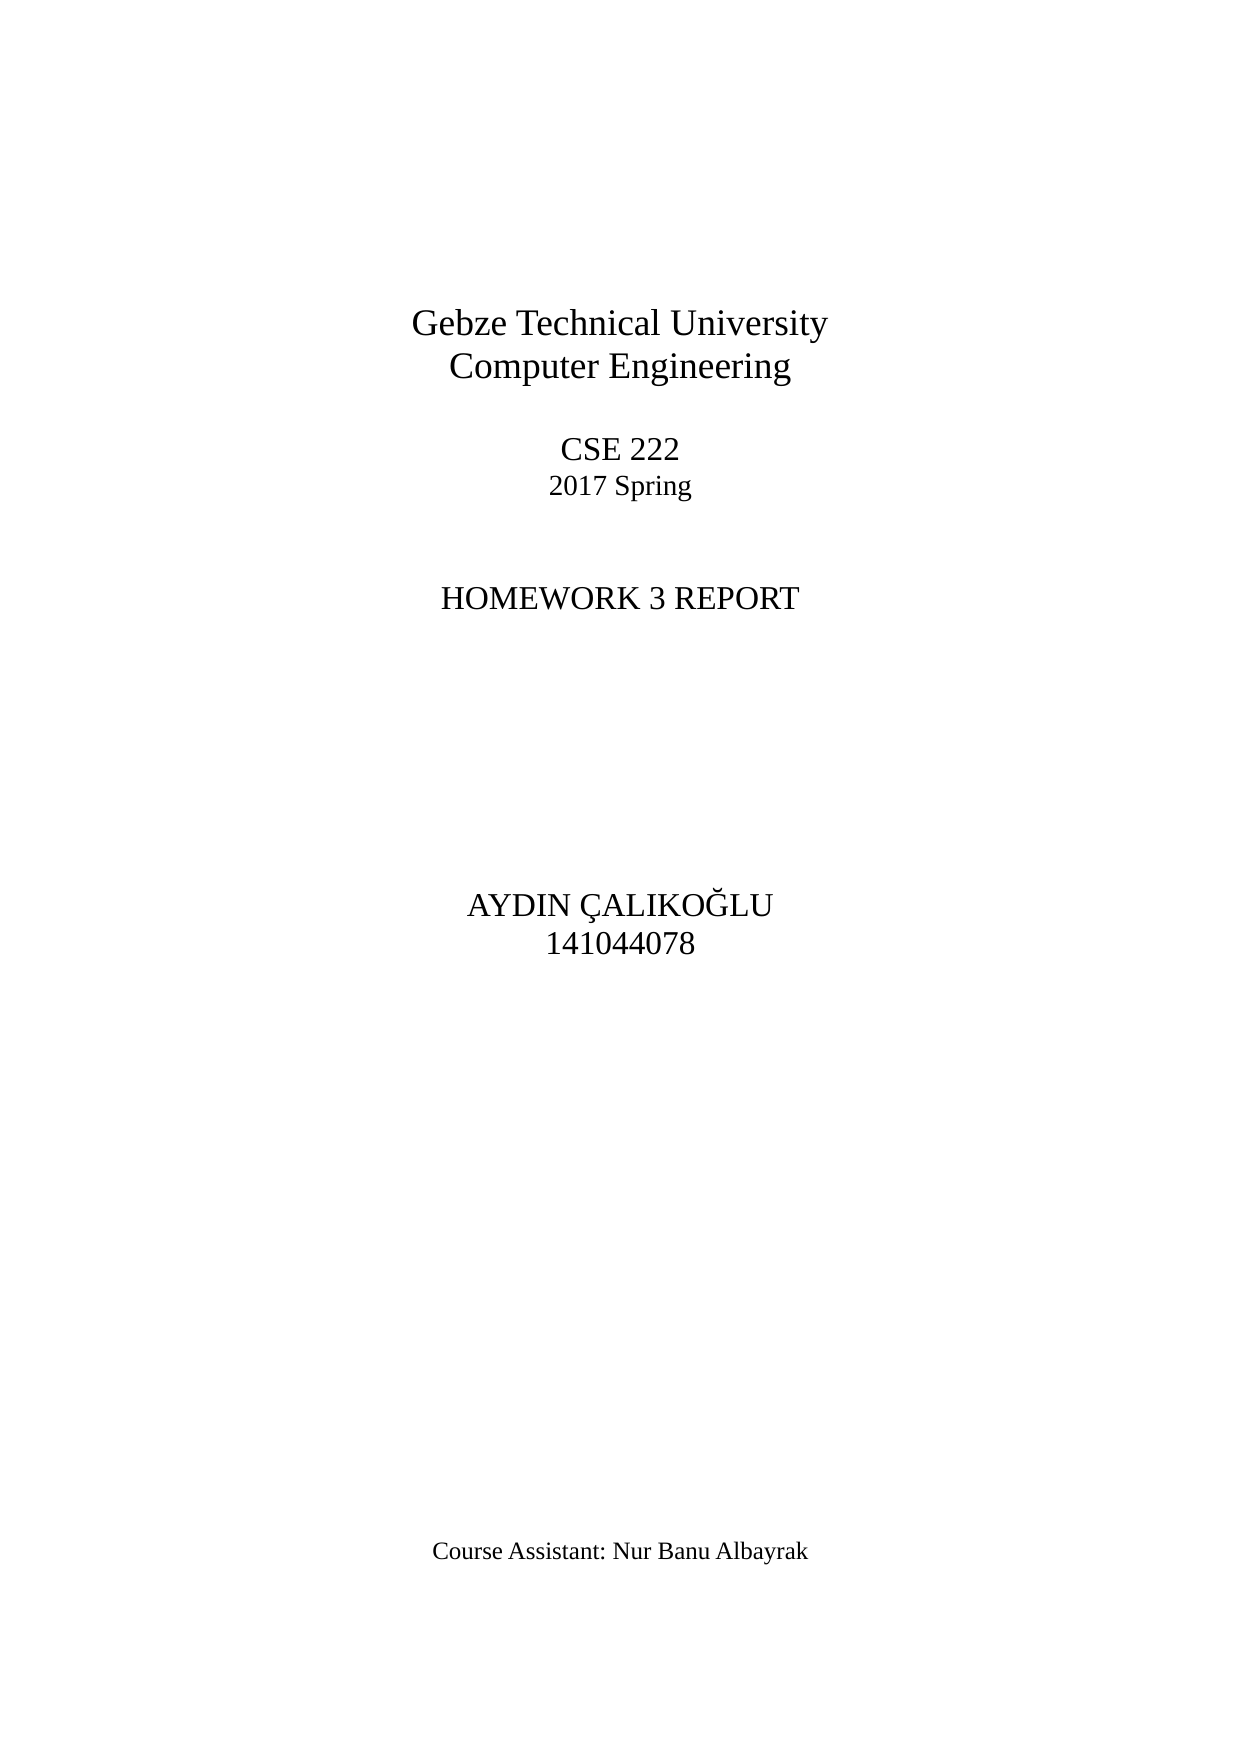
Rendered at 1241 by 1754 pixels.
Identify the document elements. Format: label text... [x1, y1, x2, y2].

text Gebze Technical University [118, 300, 1122, 343]
text 2017 Spring [118, 468, 1122, 501]
text Course Assistant: Nur Banu Albayrak [118, 1536, 1122, 1565]
text HOMEWORK 3 REPORT [118, 578, 1122, 616]
text 141044078 [118, 923, 1122, 961]
text Computer Engineering [118, 343, 1122, 386]
text CSE 222 [118, 429, 1122, 468]
text AYDIN ÇALIKOĞLU [118, 885, 1122, 923]
